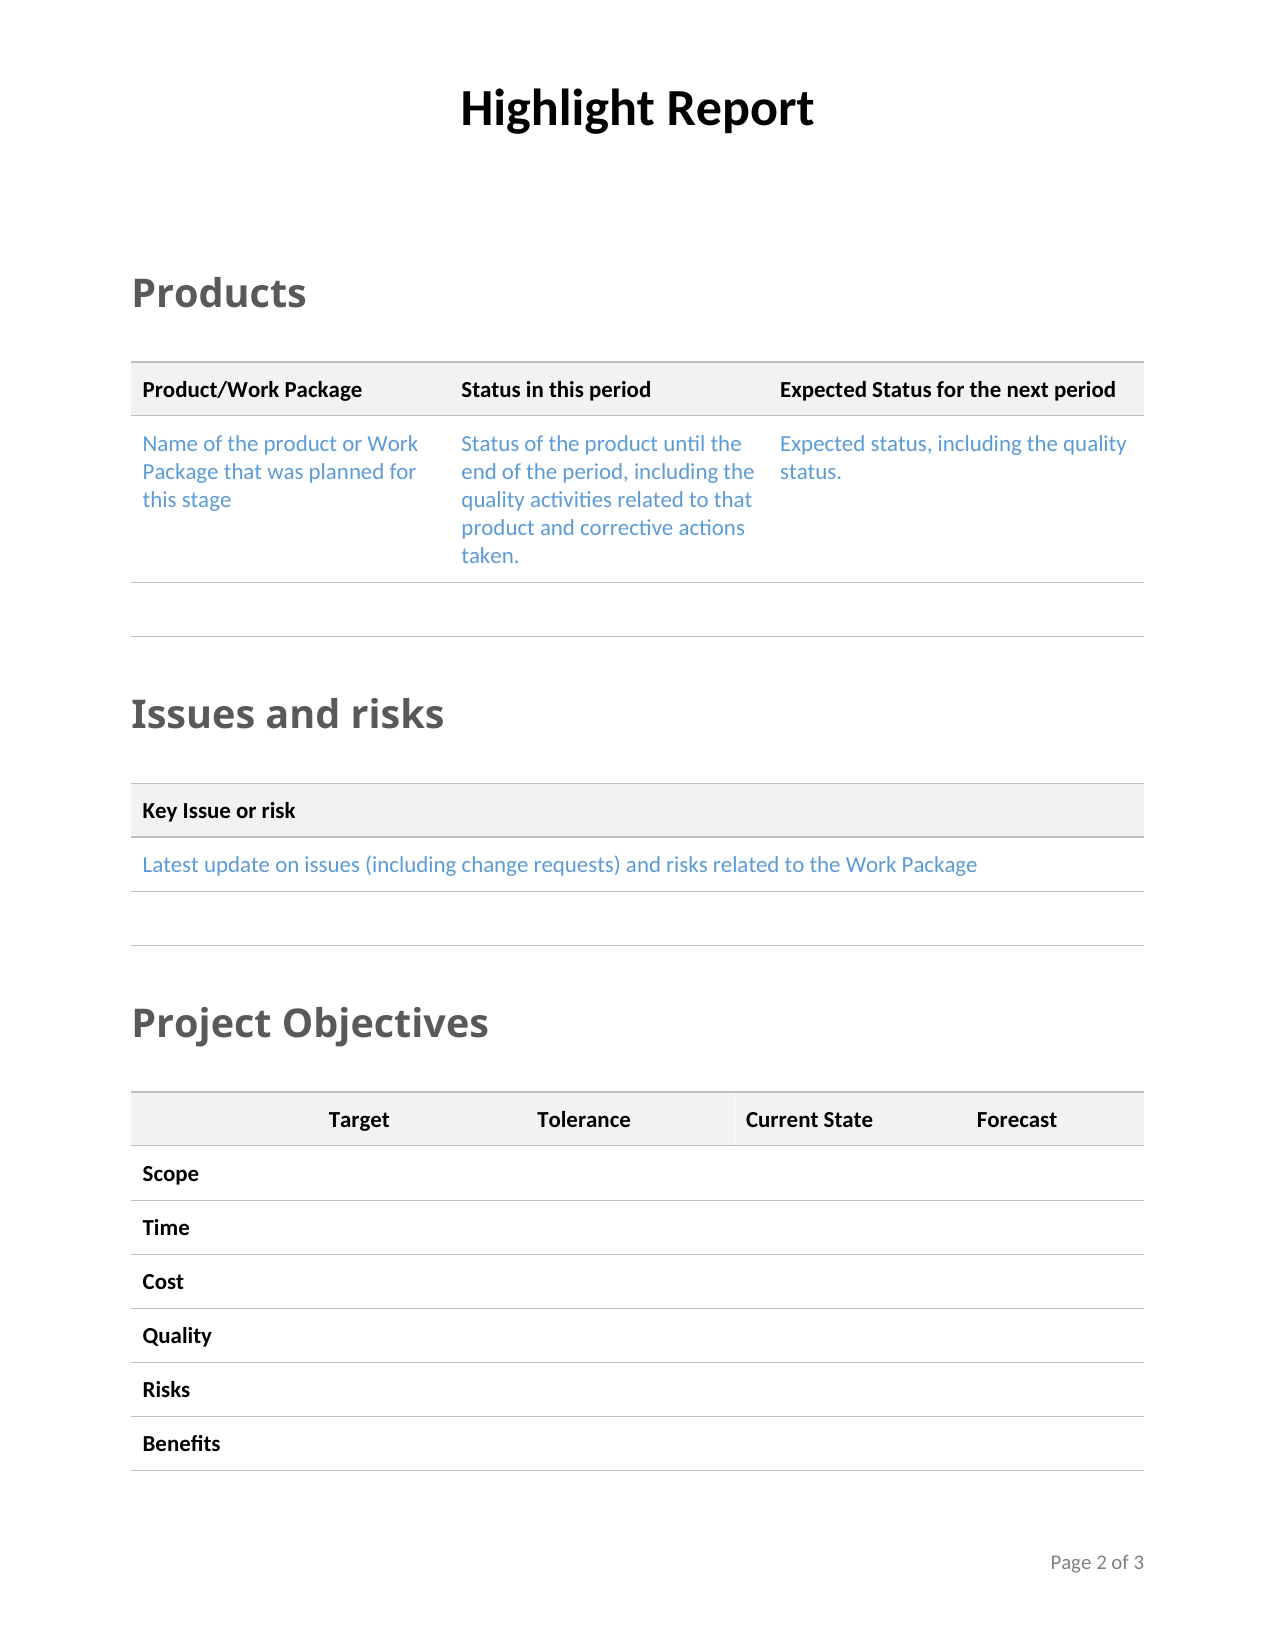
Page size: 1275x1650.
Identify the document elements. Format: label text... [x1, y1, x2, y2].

table_cell [526, 1146, 734, 1199]
table_cell Benefits [131, 1417, 317, 1470]
table_header Current State [735, 1093, 965, 1145]
table_header [131, 1093, 317, 1145]
table_cell Expected status, including the quality status. [769, 416, 1144, 582]
table_cell [317, 1255, 526, 1308]
table_cell [526, 1255, 734, 1308]
table_cell Cost [131, 1255, 317, 1308]
subtitle Products [131, 266, 1144, 319]
table_cell [735, 1201, 965, 1253]
table_cell [317, 1146, 526, 1199]
table_cell [965, 1255, 1144, 1308]
table_header Key Issue or risk [131, 784, 1144, 836]
table_cell Scope [131, 1146, 317, 1199]
table_cell [526, 1309, 734, 1362]
table_cell [450, 583, 769, 636]
table_cell [735, 1309, 965, 1362]
table_cell [965, 1201, 1144, 1253]
table_cell [526, 1201, 734, 1253]
table_cell Latest update on issues (including change requests) and risks related to the Work Package [131, 838, 1144, 891]
table_cell [769, 583, 1144, 636]
table_cell [131, 583, 450, 636]
table_header Product/Work Package [131, 363, 450, 415]
table_header Target [317, 1093, 526, 1145]
table_cell [965, 1363, 1144, 1416]
table_cell [735, 1417, 965, 1470]
table_cell [965, 1146, 1144, 1199]
table_cell [965, 1417, 1144, 1470]
table_cell Name of the product or Work Package that was planned for this stage [131, 416, 450, 582]
table_cell [317, 1309, 526, 1362]
table_header Status in this period [450, 363, 769, 415]
table_cell [735, 1363, 965, 1416]
table_cell [735, 1255, 965, 1308]
table_cell [131, 892, 1144, 944]
table_header Tolerance [526, 1093, 734, 1145]
table_cell [965, 1309, 1144, 1362]
table_cell Status of the product until the end of the period, including the quality activities related to that product and corrective actions taken. [450, 416, 769, 582]
table_cell Risks [131, 1363, 317, 1416]
table_cell [317, 1363, 526, 1416]
table_cell Quality [131, 1309, 317, 1362]
subtitle Issues and risks [131, 687, 1144, 741]
table_header Expected Status for the next period [769, 363, 1144, 415]
table_cell [317, 1417, 526, 1470]
table_cell [317, 1201, 526, 1253]
table_cell [735, 1146, 965, 1199]
table_header Forecast [965, 1093, 1144, 1145]
table_cell [526, 1417, 734, 1470]
table_cell Time [131, 1201, 317, 1253]
subtitle Project Objectives [131, 996, 1144, 1049]
table_cell [526, 1363, 734, 1416]
